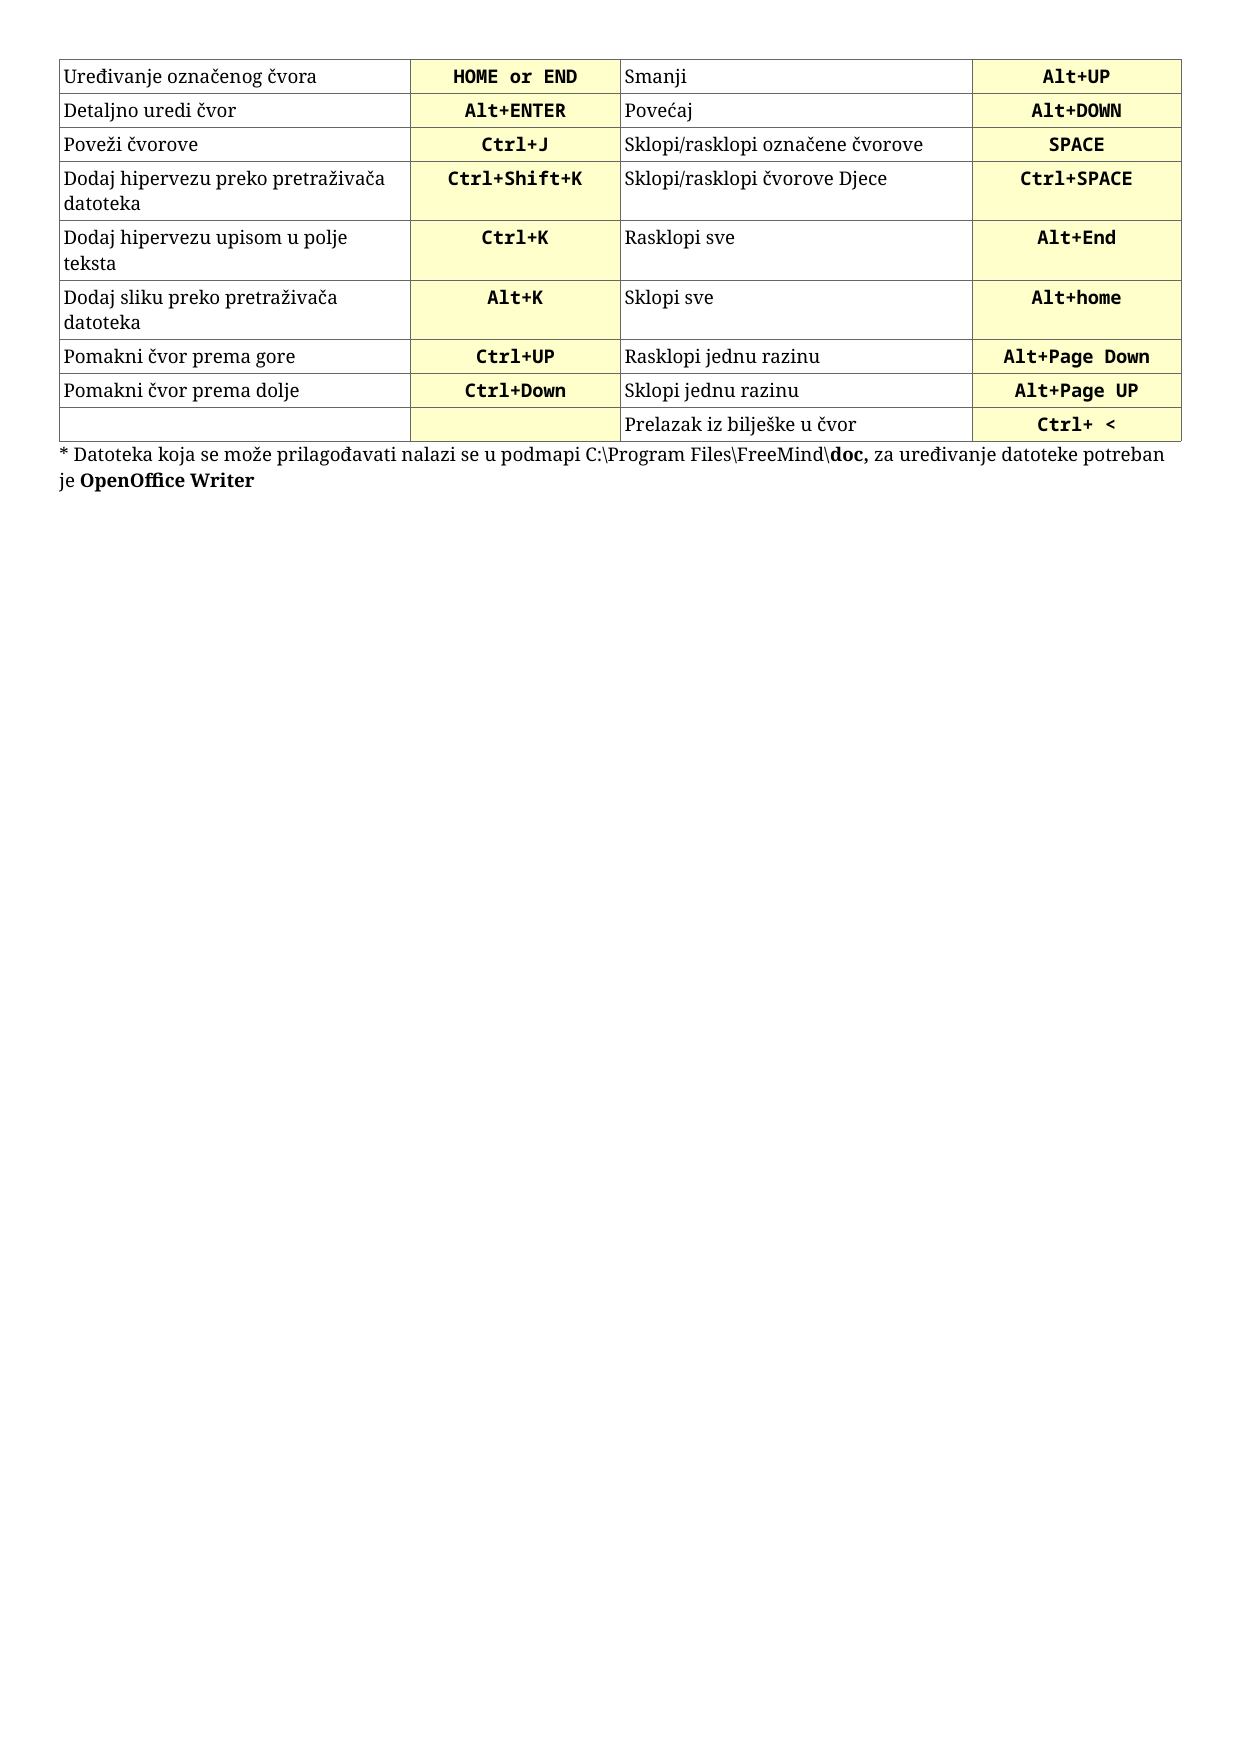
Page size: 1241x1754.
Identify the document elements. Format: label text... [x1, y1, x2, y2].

table_cell Alt+UP [973, 60, 1181, 93]
table_cell Ctrl+UP [411, 340, 620, 373]
table_cell Ctrl+K [411, 221, 620, 280]
table_cell Alt+DOWN [973, 94, 1181, 127]
table_cell Detaljno uredi čvor [60, 94, 410, 127]
table_cell Alt+home [973, 281, 1181, 339]
table_cell Sklopi/rasklopi čvorove Djece [621, 162, 972, 220]
table_cell Alt+End [973, 221, 1181, 280]
table_cell Alt+Page Down [973, 340, 1181, 373]
table_cell Alt+Page UP [973, 374, 1181, 407]
text * Datoteka koja se može prilagođavati nalazi se u podmapi C:\Program Files\FreeMind\doc, za uređivanje datoteke potreban je OpenOffice Writer [59, 442, 1181, 492]
table_cell Povećaj [621, 94, 972, 127]
table_cell [411, 408, 620, 441]
table_cell SPACE [973, 128, 1181, 161]
table_cell Sklopi jednu razinu [621, 374, 972, 407]
table_cell Prelazak iz bilješke u čvor [621, 408, 972, 441]
table_cell Poveži čvorove [60, 128, 410, 161]
table_cell Ctrl+ < [973, 408, 1181, 441]
table_cell Sklopi/rasklopi označene čvorove [621, 128, 972, 161]
table_cell Dodaj hipervezu upisom u polje teksta [60, 221, 410, 280]
table_cell Uređivanje označenog čvora [60, 60, 410, 93]
table_cell Ctrl+Shift+K [411, 162, 620, 220]
table_cell Ctrl+SPACE [973, 162, 1181, 220]
table_cell HOME or END [411, 60, 620, 93]
table_cell Rasklopi sve [621, 221, 972, 280]
table_cell Alt+K [411, 281, 620, 339]
table_cell Dodaj hipervezu preko pretraživača datoteka [60, 162, 410, 220]
table_cell Ctrl+J [411, 128, 620, 161]
table_cell Dodaj sliku preko pretraživača datoteka [60, 281, 410, 339]
table_cell Ctrl+Down [411, 374, 620, 407]
table_cell Alt+ENTER [411, 94, 620, 127]
table_cell Pomakni čvor prema gore [60, 340, 410, 373]
table_cell Pomakni čvor prema dolje [60, 374, 410, 407]
table_cell Rasklopi jednu razinu [621, 340, 972, 373]
table_cell [60, 408, 410, 441]
table_cell Sklopi sve [621, 281, 972, 339]
table_cell Smanji [621, 60, 972, 93]
